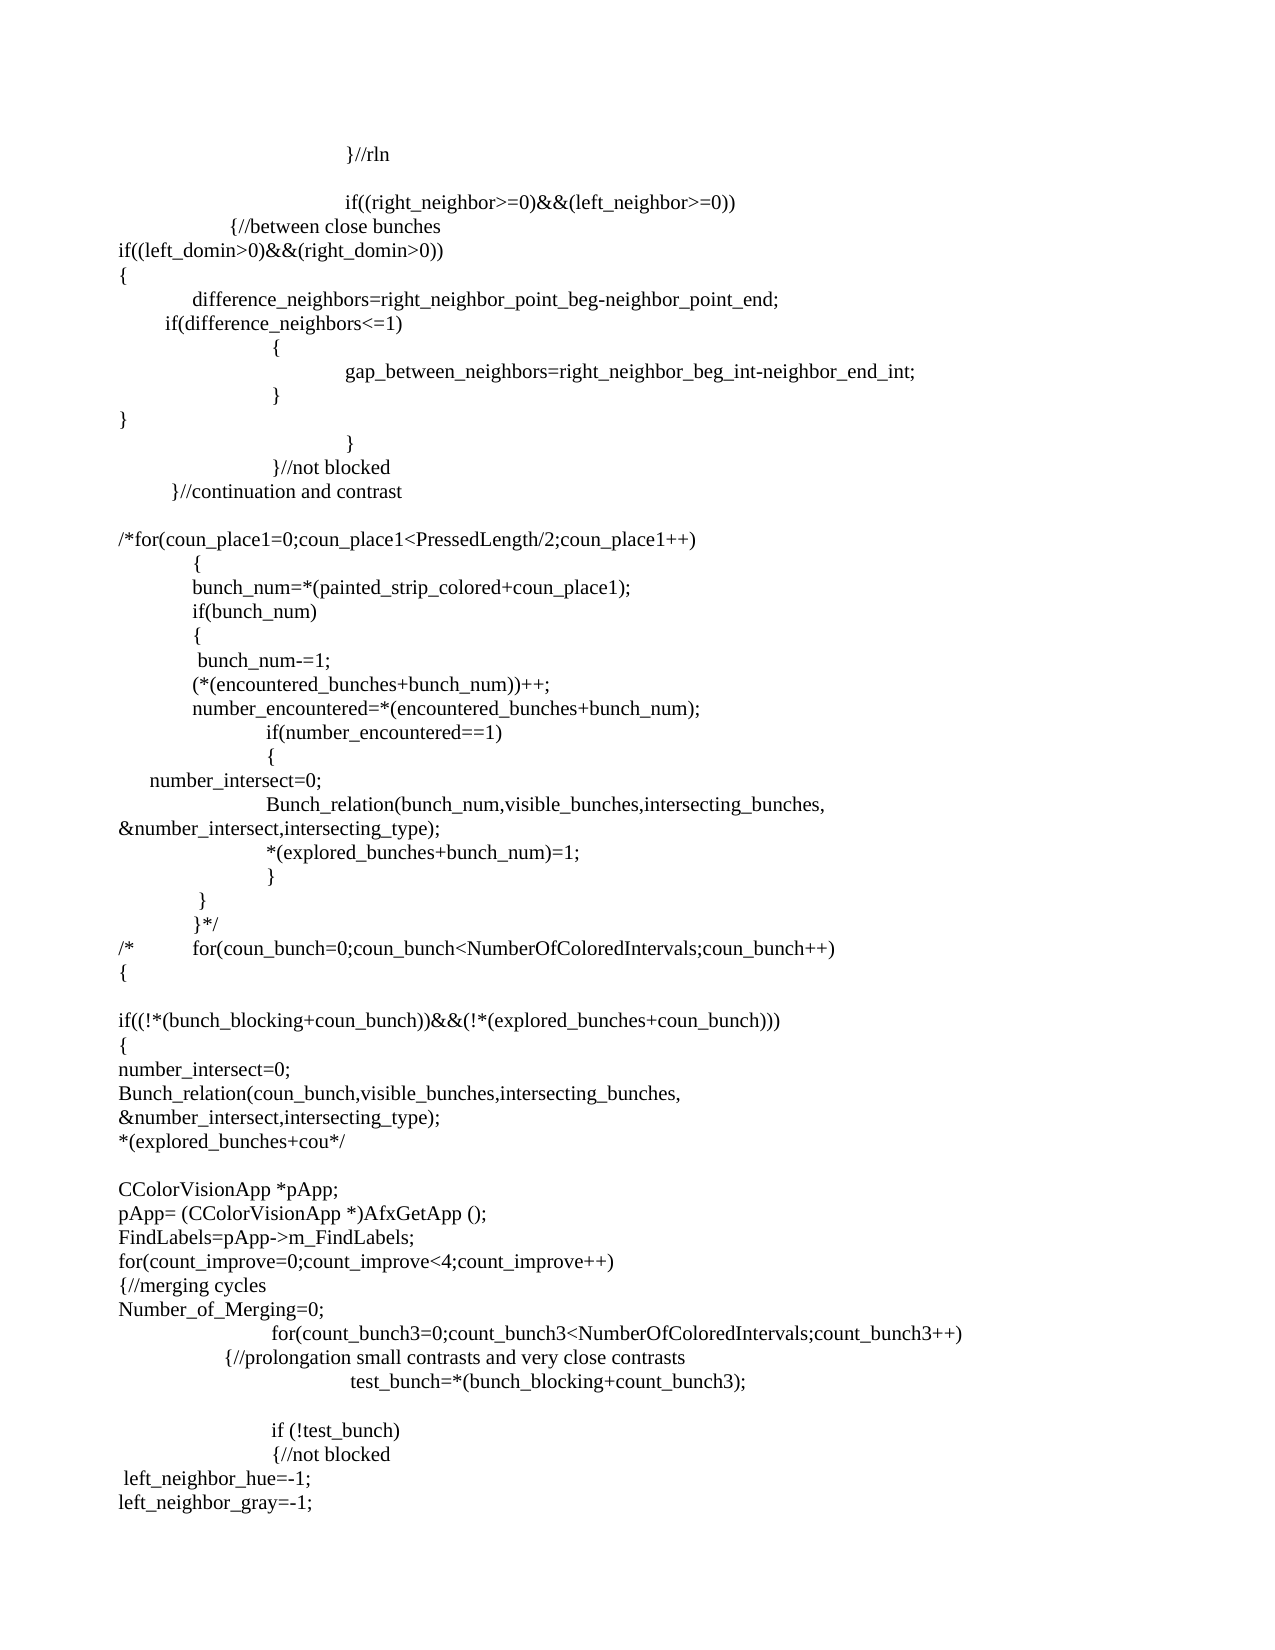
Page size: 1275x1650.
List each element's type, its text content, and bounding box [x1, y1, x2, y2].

text Bunch_relation(bunch_num,visible_bunches,intersecting_bunches, [118, 792, 1157, 816]
text } [118, 888, 1157, 912]
text { [118, 335, 1157, 359]
text left_neighbor_hue=-1; [118, 1466, 1157, 1490]
text number_intersect=0; [118, 768, 1157, 792]
text if (!test_bunch) [118, 1417, 1157, 1442]
text if(difference_neighbors<=1) [118, 311, 1157, 335]
text left_neighbor_gray=-1; [118, 1490, 1157, 1514]
text for(count_improve=0;count_improve<4;count_improve++) [118, 1249, 1157, 1273]
text (*(encountered_bunches+bunch_num))++; [118, 672, 1157, 696]
text pApp= (CColorVisionApp *)AfxGetApp (); [118, 1201, 1157, 1225]
text } [118, 407, 1157, 431]
text if((right_neighbor>=0)&&(left_neighbor>=0)) [118, 190, 1157, 214]
text CColorVisionApp *pApp; [118, 1177, 1157, 1201]
text { [118, 744, 1157, 768]
text for(count_bunch3=0;count_bunch3<NumberOfColoredIntervals;count_bunch3++) [118, 1321, 1157, 1345]
text gap_between_neighbors=right_neighbor_beg_int-neighbor_end_int; [118, 359, 1157, 383]
text /*for(coun_place1=0;coun_place1<PressedLength/2;coun_place1++) [118, 527, 1157, 551]
text Bunch_relation(coun_bunch,visible_bunches,intersecting_bunches, [118, 1081, 1157, 1105]
text /* for(coun_bunch=0;coun_bunch<NumberOfColoredIntervals;coun_bunch++) [118, 936, 1157, 960]
text Number_of_Merging=0; [118, 1297, 1157, 1321]
text bunch_num=*(painted_strip_colored+coun_place1); [118, 575, 1157, 599]
text if(number_encountered==1) [118, 720, 1157, 744]
text } [118, 383, 1157, 407]
text if((!*(bunch_blocking+coun_bunch))&&(!*(explored_bunches+coun_bunch))) [118, 1008, 1157, 1032]
text } [118, 431, 1157, 455]
text number_intersect=0; [118, 1057, 1157, 1081]
text test_bunch=*(bunch_blocking+count_bunch3); [118, 1369, 1157, 1393]
text } [118, 864, 1157, 888]
text *(explored_bunches+cou*/ [118, 1129, 1157, 1153]
text { [118, 551, 1157, 575]
text { [118, 1032, 1157, 1057]
text {//between close bunches [118, 214, 1157, 238]
text if((left_domin>0)&&(right_domin>0)) [118, 238, 1157, 262]
text }//not blocked [118, 455, 1157, 479]
text *(explored_bunches+bunch_num)=1; [118, 840, 1157, 864]
text { [118, 623, 1157, 647]
text difference_neighbors=right_neighbor_point_beg-neighbor_point_end; [118, 287, 1157, 311]
text &number_intersect,intersecting_type); [118, 1105, 1157, 1129]
text { [118, 960, 1157, 984]
text {//not blocked [118, 1442, 1157, 1466]
text {//prolongation small contrasts and very close contrasts [118, 1345, 1157, 1369]
text }*/ [118, 912, 1157, 936]
text bunch_num-=1; [118, 647, 1157, 672]
text { [118, 262, 1157, 287]
text FindLabels=pApp->m_FindLabels; [118, 1225, 1157, 1249]
text }//rln [118, 142, 1157, 166]
text if(bunch_num) [118, 599, 1157, 623]
text }//continuation and contrast [118, 479, 1157, 503]
text &number_intersect,intersecting_type); [118, 816, 1157, 840]
text {//merging cycles [118, 1273, 1157, 1297]
text number_encountered=*(encountered_bunches+bunch_num); [118, 696, 1157, 720]
